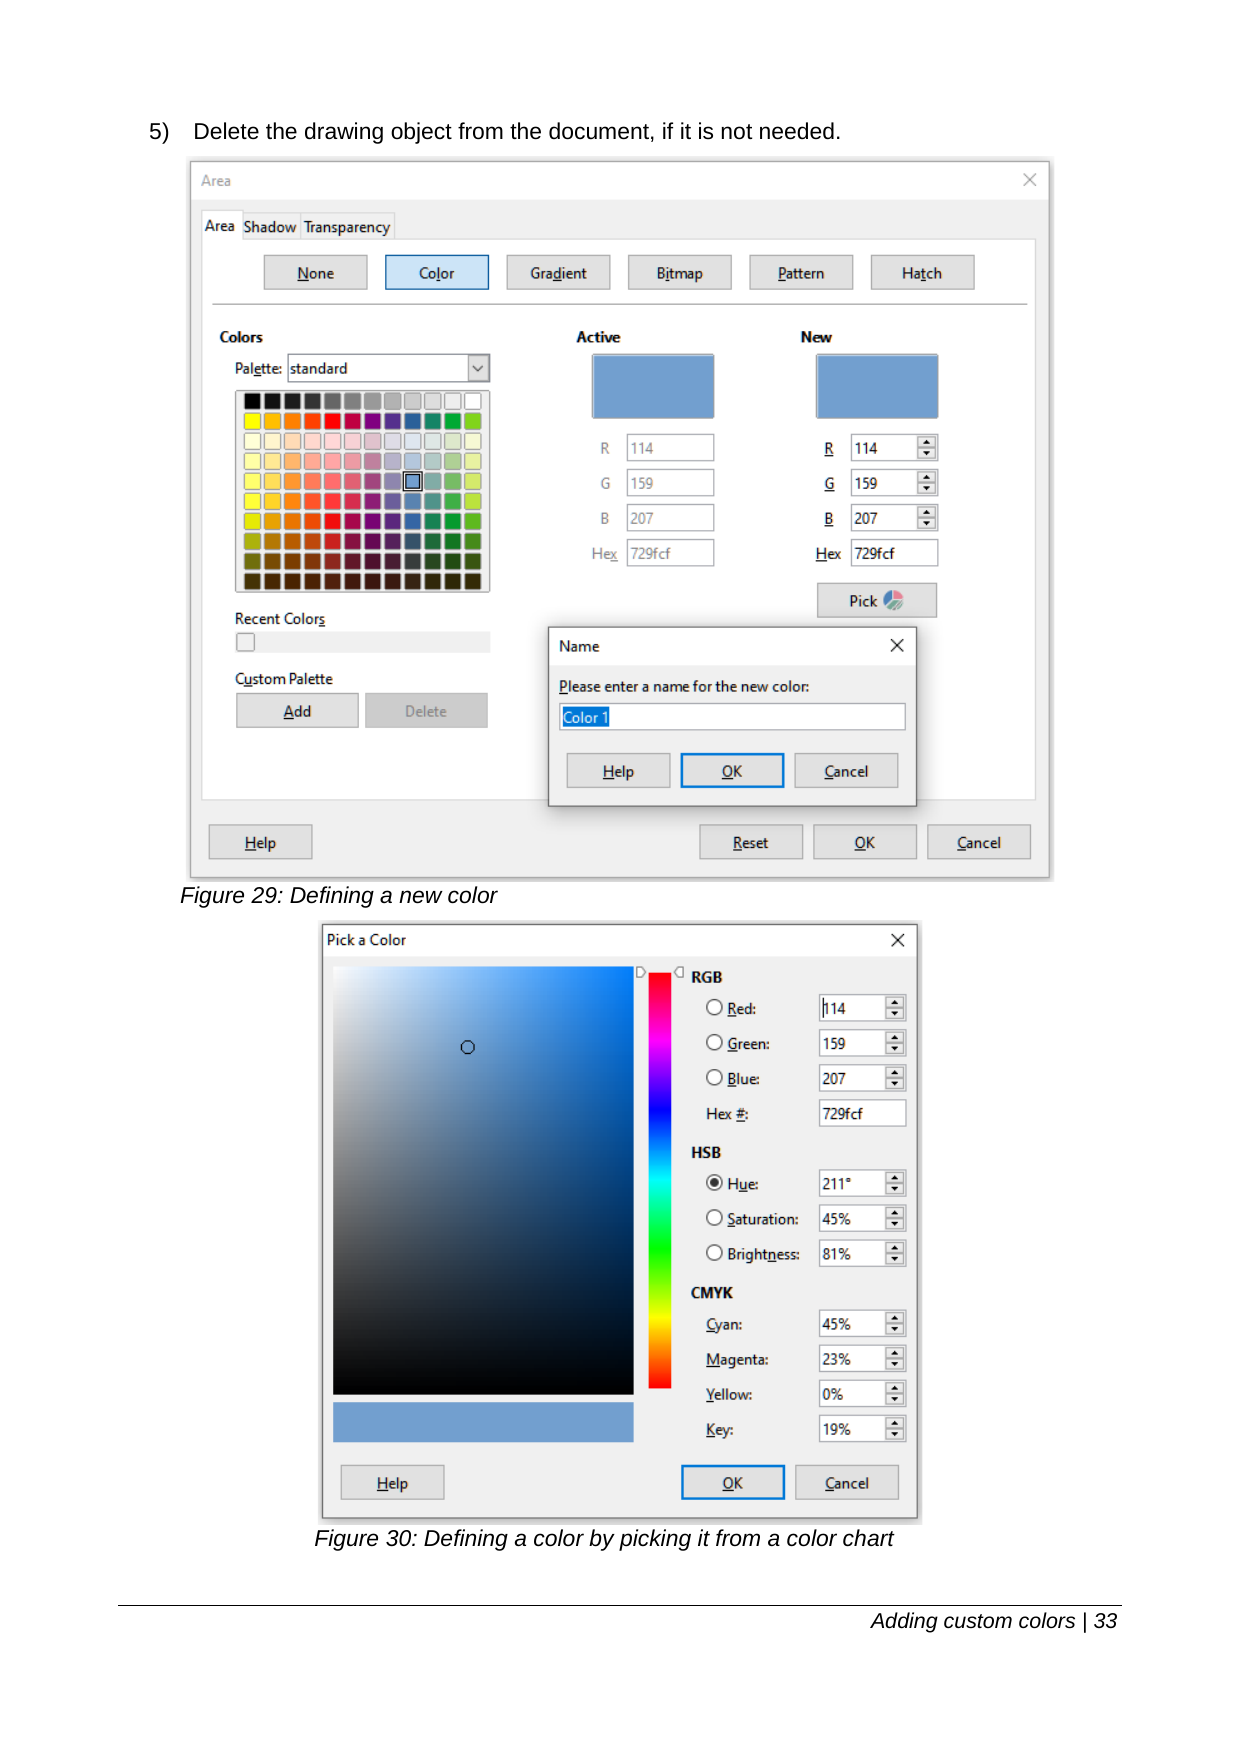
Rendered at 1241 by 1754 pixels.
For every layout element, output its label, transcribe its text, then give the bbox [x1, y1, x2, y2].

picture [185, 156, 1055, 882]
list Delete the drawing object from the document, if it is not needed. [169, 118, 1122, 144]
picture [317, 920, 923, 1525]
text Figure 30: Defining a color by picking it from a color chart [314, 920, 926, 1551]
text Figure 29: Defining a new color [180, 156, 1060, 908]
